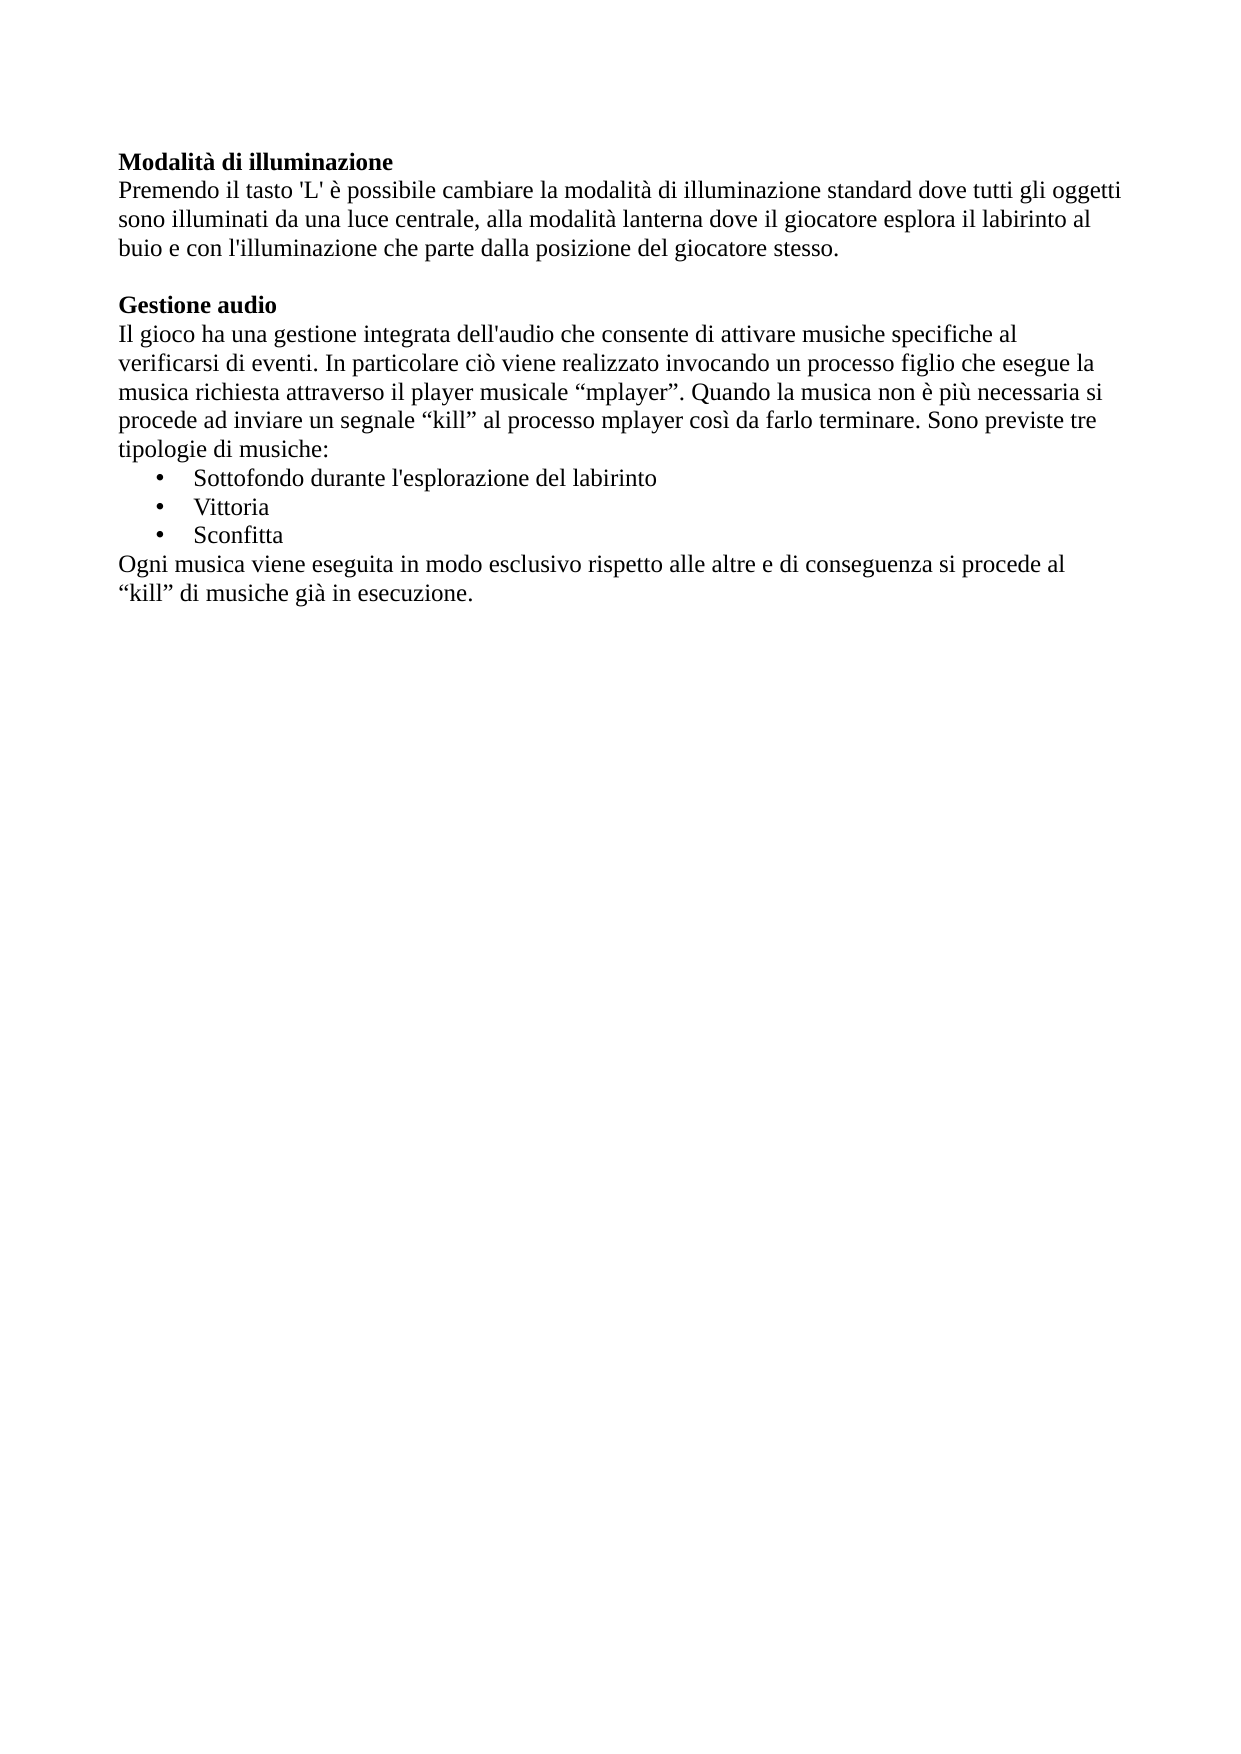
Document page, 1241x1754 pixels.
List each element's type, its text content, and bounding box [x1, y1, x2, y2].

text Gestione audio [118, 291, 1122, 319]
text Il gioco ha una gestione integrata dell'audio che consente di attivare musiche specifiche al verificarsi di eventi. In particolare ciò viene realizzato invocando un processo figlio che esegue la musica richiesta attraverso il player musicale “mplayer”. Quando la musica non è più necessaria si procede ad inviare un segnale “kill” al processo mplayer così da farlo terminare. Sono previste tre tipologie di musiche: [118, 319, 1122, 463]
text Ogni musica viene eseguita in modo esclusivo rispetto alle altre e di conseguenza si procede al “kill” di musiche già in esecuzione. [118, 549, 1122, 607]
list Sconfitta [156, 521, 1122, 549]
text Premendo il tasto 'L' è possibile cambiare la modalità di illuminazione standard dove tutti gli oggetti sono illuminati da una luce centrale, alla modalità lanterna dove il giocatore esplora il labirinto al buio e con l'illuminazione che parte dalla posizione del giocatore stesso. [118, 176, 1122, 262]
text Modalità di illuminazione [118, 147, 1122, 176]
list Vittoria [156, 492, 1122, 521]
list Sottofondo durante l'esplorazione del labirinto [156, 463, 1122, 492]
